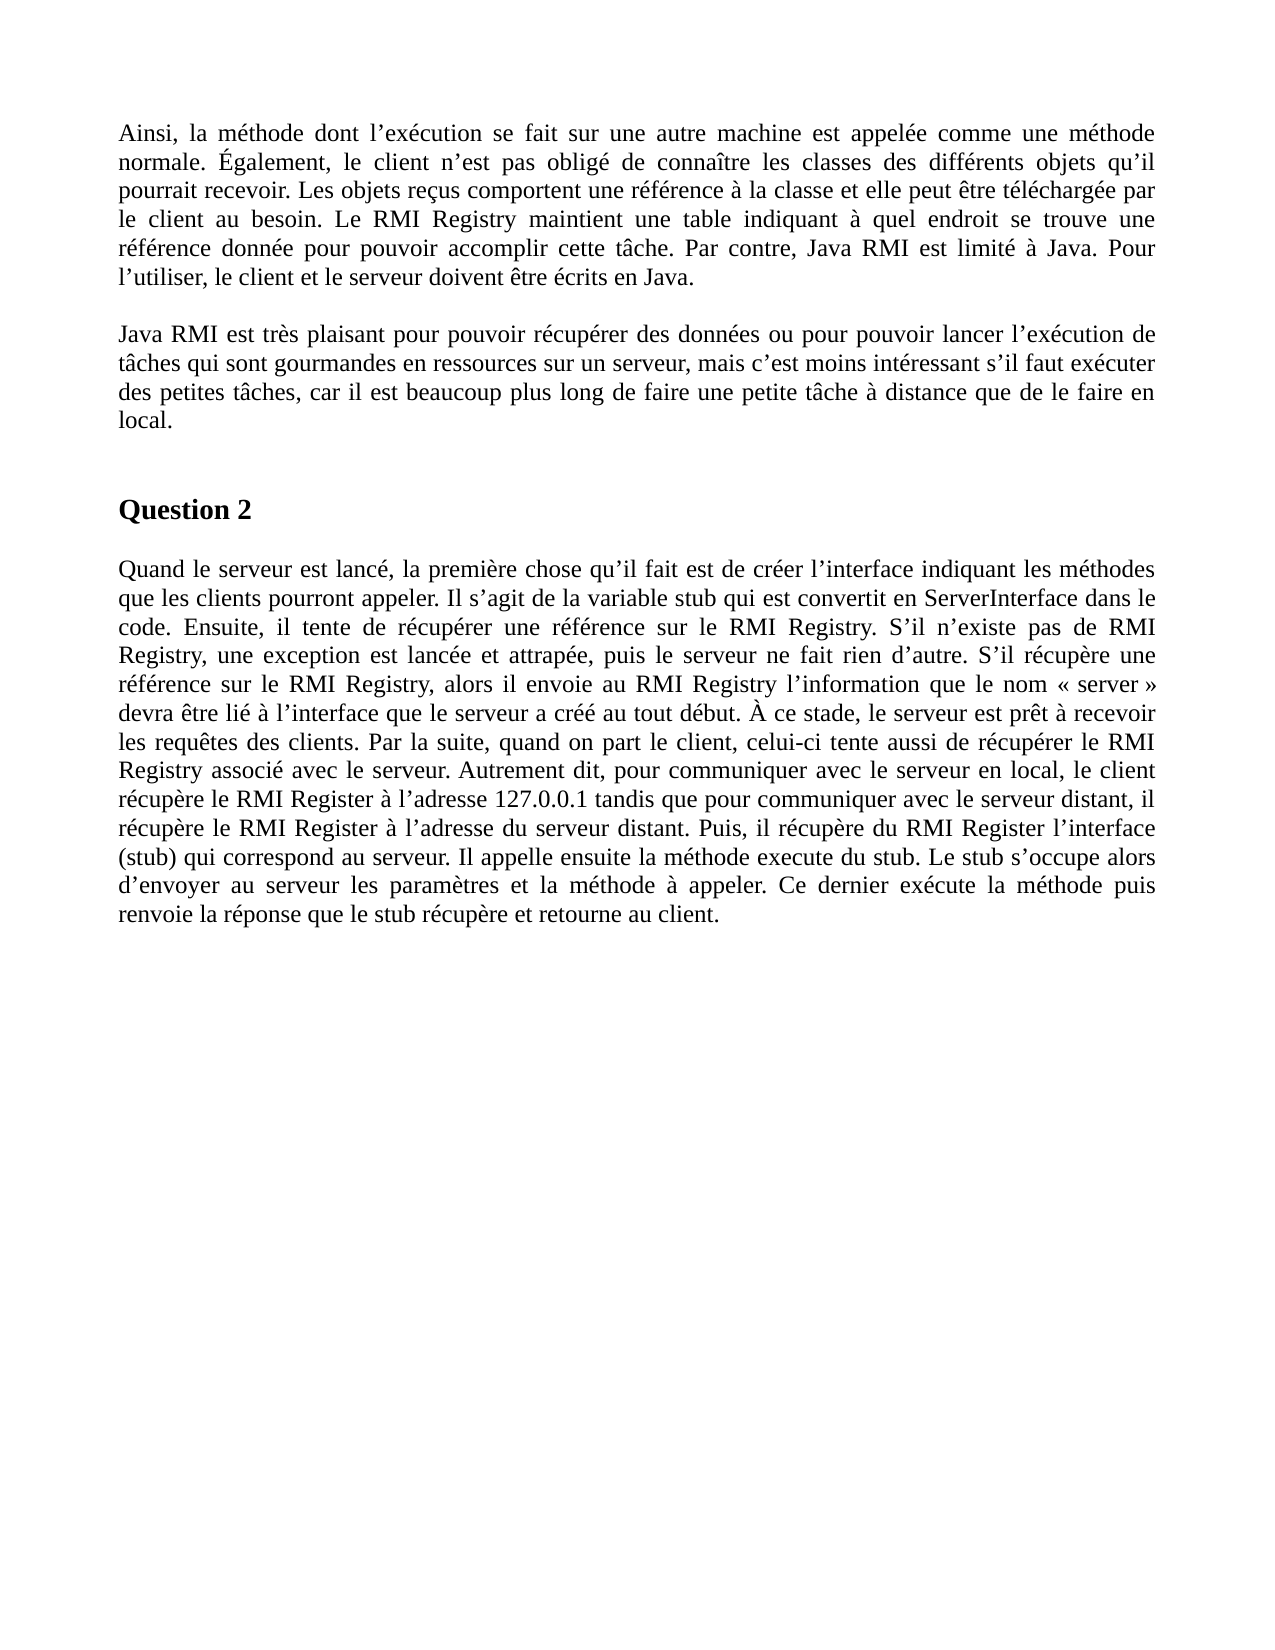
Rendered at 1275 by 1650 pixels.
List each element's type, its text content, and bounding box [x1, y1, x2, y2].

text Question 2 [118, 492, 1157, 525]
text Quand le serveur est lancé, la première chose qu’il fait est de créer l’interface indiquant les méthodes que les clients pourront appeler. Il s’agit de la variable stub qui est convertit en ServerInterface dans le code. Ensuite, il tente de récupérer une référence sur le RMI Registry. S’il n’existe pas de RMI Registry, une exception est lancée et attrapée, puis le serveur ne fait rien d’autre. S’il récupère une référence sur le RMI Registry, alors il envoie au RMI Registry l’information que le nom « server » devra être lié à l’interface que le serveur a créé au tout début. À ce stade, le serveur est prêt à recevoir les requêtes des clients. Par la suite, quand on part le client, celui-ci tente aussi de récupérer le RMI Registry associé avec le serveur. Autrement dit, pour communiquer avec le serveur en local, le client récupère le RMI Register à l’adresse 127.0.0.1 tandis que pour communiquer avec le serveur distant, il récupère le RMI Register à l’adresse du serveur distant. Puis, il récupère du RMI Register l’interface (stub) qui correspond au serveur. Il appelle ensuite la méthode execute du stub. Le stub s’occupe alors d’envoyer au serveur les paramètres et la méthode à appeler. Ce dernier exécute la méthode puis renvoie la réponse que le stub récupère et retourne au client. [118, 554, 1157, 928]
text Java RMI est très plaisant pour pouvoir récupérer des données ou pour pouvoir lancer l’exécution de tâches qui sont gourmandes en ressources sur un serveur, mais c’est moins intéressant s’il faut exécuter des petites tâches, car il est beaucoup plus long de faire une petite tâche à distance que de le faire en local. [118, 319, 1157, 434]
text Ainsi, la méthode dont l’exécution se fait sur une autre machine est appelée comme une méthode normale. Également, le client n’est pas obligé de connaître les classes des différents objets qu’il pourrait recevoir. Les objets reçus comportent une référence à la classe et elle peut être téléchargée par le client au besoin. Le RMI Registry maintient une table indiquant à quel endroit se trouve une référence donnée pour pouvoir accomplir cette tâche. Par contre, Java RMI est limité à Java. Pour l’utiliser, le client et le serveur doivent être écrits en Java. [118, 118, 1157, 291]
